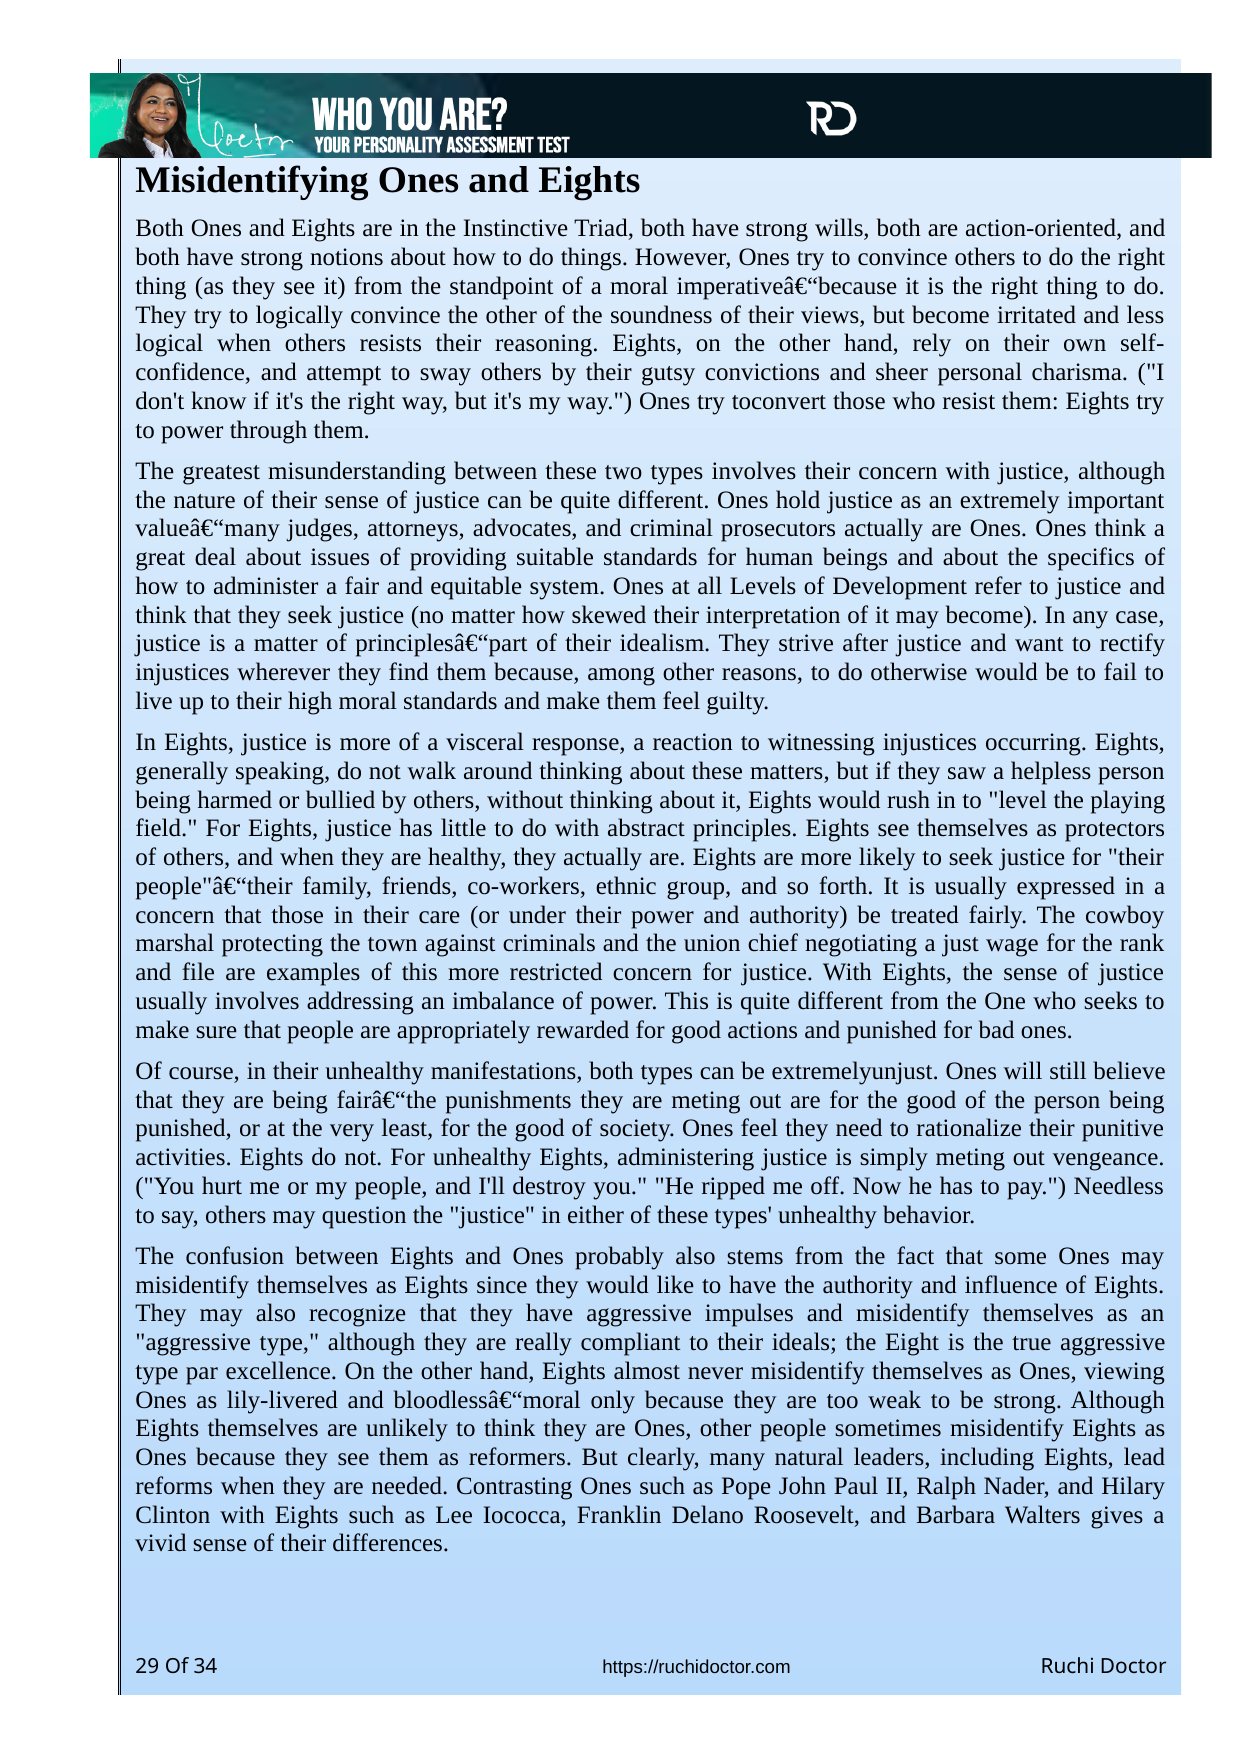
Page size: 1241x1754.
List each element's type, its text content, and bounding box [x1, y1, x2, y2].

subtitle Misidentifying Ones and Eights [135, 158, 1166, 201]
picture [89, 59, 1212, 860]
text Of course, in their unhealthy manifestations, both types can be extremelyunjust. Ones will still believe that they are being fairâ€“the punishments they are meting out are for the good of the person being punished, or at the very least, for the good of society. Ones feel they need to rationalize their punitive activities. Eights do not. For unhealthy Eights, administering justice is simply meting out vengeance. ("You hurt me or my people, and I'll destroy you." "He ripped me off. Now he has to pay.") Needless to say, others may question the "justice" in either of these types' unhealthy behavior. [135, 1056, 1166, 1228]
text The greatest misunderstanding between these two types involves their concern with justice, although the nature of their sense of justice can be quite different. Ones hold justice as an extremely important valueâ€“many judges, attorneys, advocates, and criminal prosecutors actually are Ones. Ones think a great deal about issues of providing suitable standards for human beings and about the specifics of how to administer a fair and equitable system. Ones at all Levels of Development refer to justice and think that they seek justice (no matter how skewed their interpretation of it may become). In any case, justice is a matter of principlesâ€“part of their idealism. They strive after justice and want to rectify injustices wherever they find them because, among other reasons, to do otherwise would be to fail to live up to their high moral standards and make them feel guilty. [135, 456, 1166, 715]
text The confusion between Eights and Ones probably also stems from the fact that some Ones may misidentify themselves as Eights since they would like to have the authority and influence of Eights. They may also recognize that they have aggressive impulses and misidentify themselves as an "aggressive type," although they are really compliant to their ideals; the Eight is the true aggressive type par excellence. On the other hand, Eights almost never misidentify themselves as Ones, viewing Ones as lily-livered and bloodlessâ€“moral only because they are too weak to be strong. Although Eights themselves are unlikely to think they are Ones, other people sometimes misidentify Eights as Ones because they see them as reformers. But clearly, many natural leaders, including Eights, lead reforms when they are needed. Contrasting Ones such as Pope John Paul II, Ralph Nader, and Hilary Clinton with Eights such as Lee Iococca, Franklin Delano Roosevelt, and Barbara Walters gives a vivid sense of their differences. [135, 1241, 1166, 1557]
text Both Ones and Eights are in the Instinctive Triad, both have strong wills, both are action-oriented, and both have strong notions about how to do things. However, Ones try to convince others to do the right thing (as they see it) from the standpoint of a moral imperativeâ€“because it is the right thing to do. They try to logically convince the other of the soundness of their views, but become irritated and less logical when others resists their reasoning. Eights, on the other hand, rely on their own self-confidence, and attempt to sway others by their gutsy convictions and sheer personal charisma. ("I don't know if it's the right way, but it's my way.") Ones try toconvert those who resist them: Eights try to power through them. [135, 213, 1166, 443]
text In Eights, justice is more of a visceral response, a reaction to witnessing injustices occurring. Eights, generally speaking, do not walk around thinking about these matters, but if they saw a helpless person being harmed or bullied by others, without thinking about it, Eights would rush in to "level the playing field." For Eights, justice has little to do with abstract principles. Eights see themselves as protectors of others, and when they are healthy, they actually are. Eights are more likely to seek justice for "their people"â€“their family, friends, co-workers, ethnic group, and so forth. It is usually expressed in a concern that those in their care (or under their power and authority) be treated fairly. The cowboy marshal protecting the town against criminals and the union chief negotiating a just wage for the rank and file are examples of this more restricted concern for justice. With Eights, the sense of justice usually involves addressing an imbalance of power. This is quite different from the One who seeks to make sure that people are appropriately rewarded for good actions and punished for bad ones. [135, 727, 1166, 1043]
